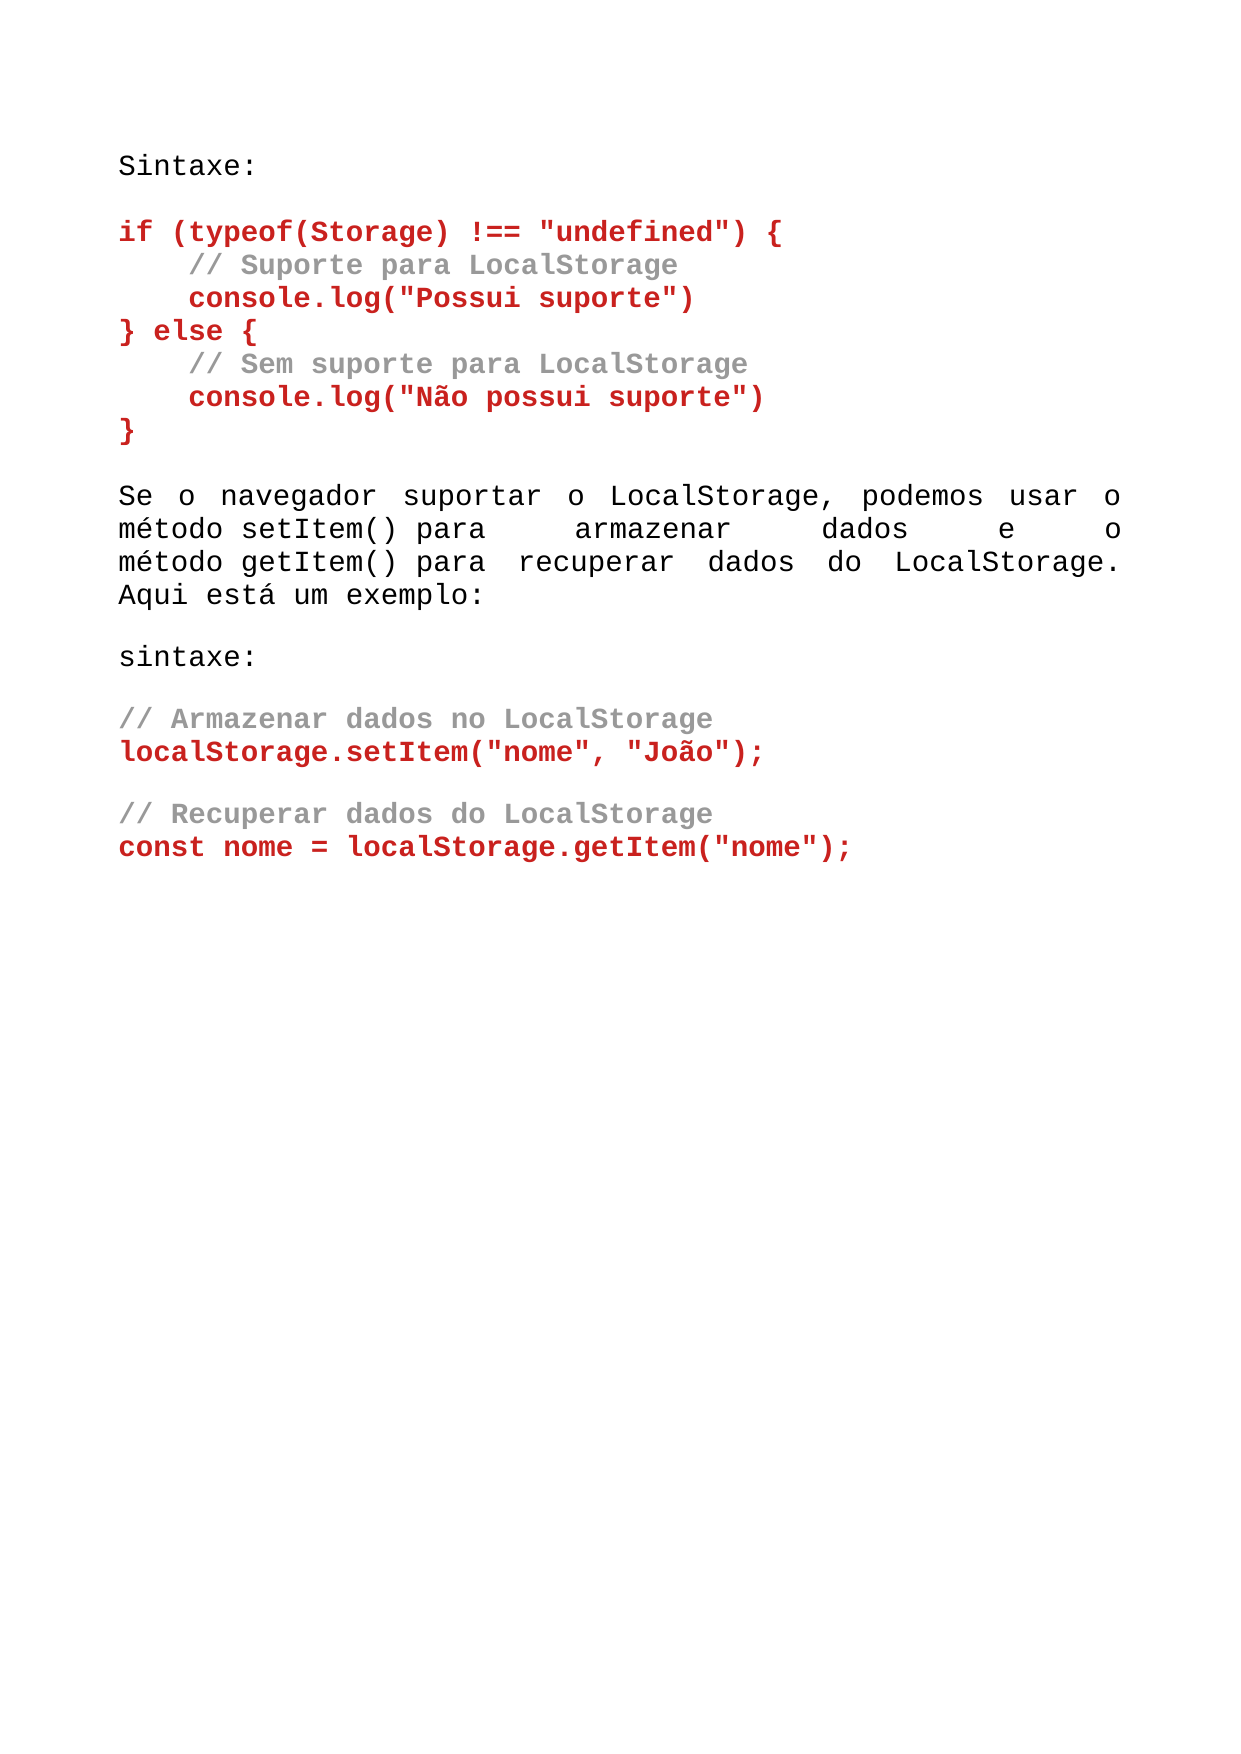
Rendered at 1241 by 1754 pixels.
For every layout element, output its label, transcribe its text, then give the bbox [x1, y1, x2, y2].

text Sintaxe: [118, 151, 1122, 184]
text // Recuperar dados do LocalStorage [118, 799, 1122, 832]
text console.log("Não possui suporte") [118, 382, 1122, 415]
text // Sem suporte para LocalStorage [118, 349, 1122, 382]
text localStorage.setItem("nome", "João"); [118, 737, 1122, 770]
text const nome = localStorage.getItem("nome"); [118, 832, 1122, 865]
text console.log("Possui suporte") [118, 283, 1122, 316]
text sintaxe: [118, 642, 1122, 675]
text if (typeof(Storage) !== "undefined") { [118, 217, 1122, 250]
text // Suporte para LocalStorage [118, 250, 1122, 283]
text // Armazenar dados no LocalStorage [118, 704, 1122, 737]
text } else { [118, 316, 1122, 349]
text Se o navegador suportar o LocalStorage, podemos usar o método setItem() para armazenar dados e o método getItem() para recuperar dados do LocalStorage. Aqui está um exemplo: [118, 481, 1122, 613]
text } [118, 415, 1122, 448]
